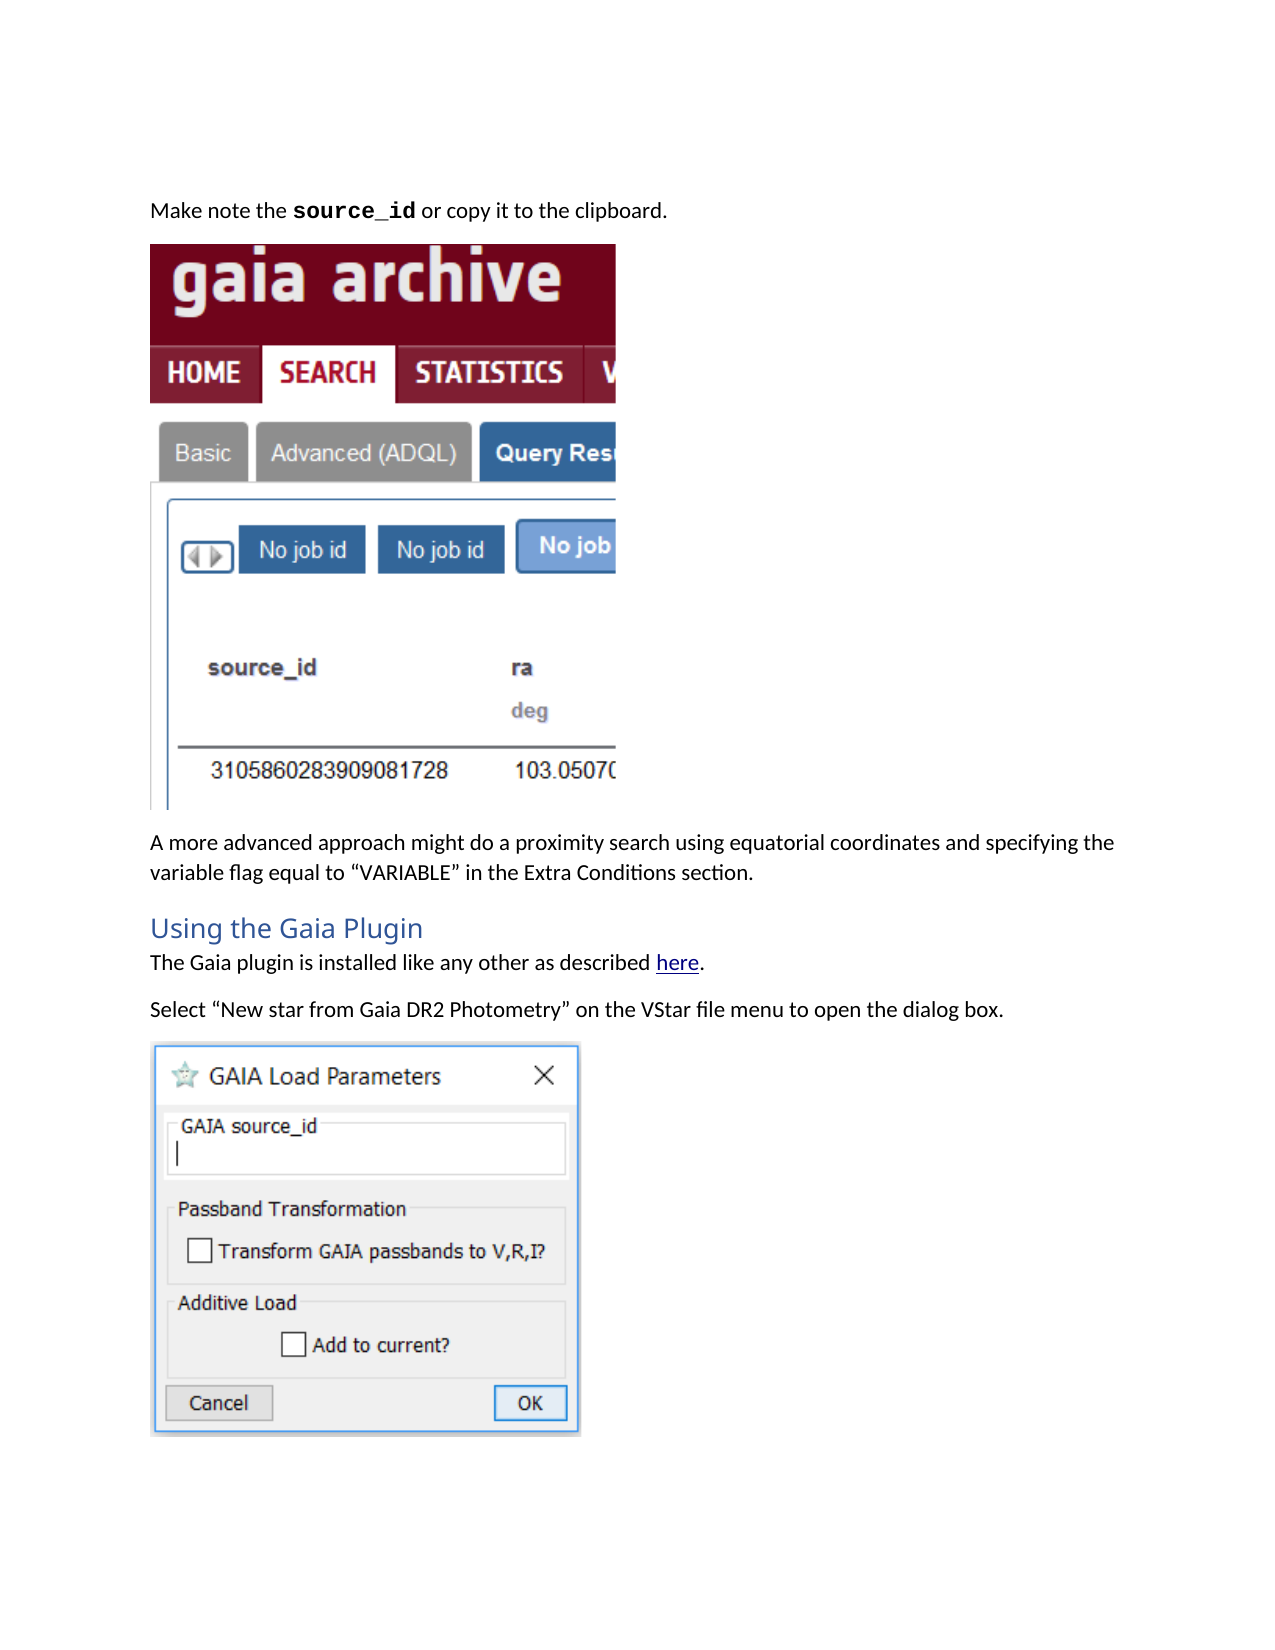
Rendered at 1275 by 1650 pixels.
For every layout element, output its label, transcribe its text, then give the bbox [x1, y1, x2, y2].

text A more advanced approach might do a proximity search using equatorial coordinates and specifying the variable flag equal to “VARIABLE” in the Extra Conditions section. [150, 828, 1125, 886]
text Select “New star from Gaia DR2 Photometry” on the VStar file menu to open the dialog box. [150, 995, 1125, 1023]
subtitle Using the Gaia Plugin [150, 909, 1125, 946]
text The Gaia plugin is installed like any other as described here. [150, 948, 1125, 977]
text Make note the source_id or copy it to the clipboard. [150, 197, 1125, 226]
